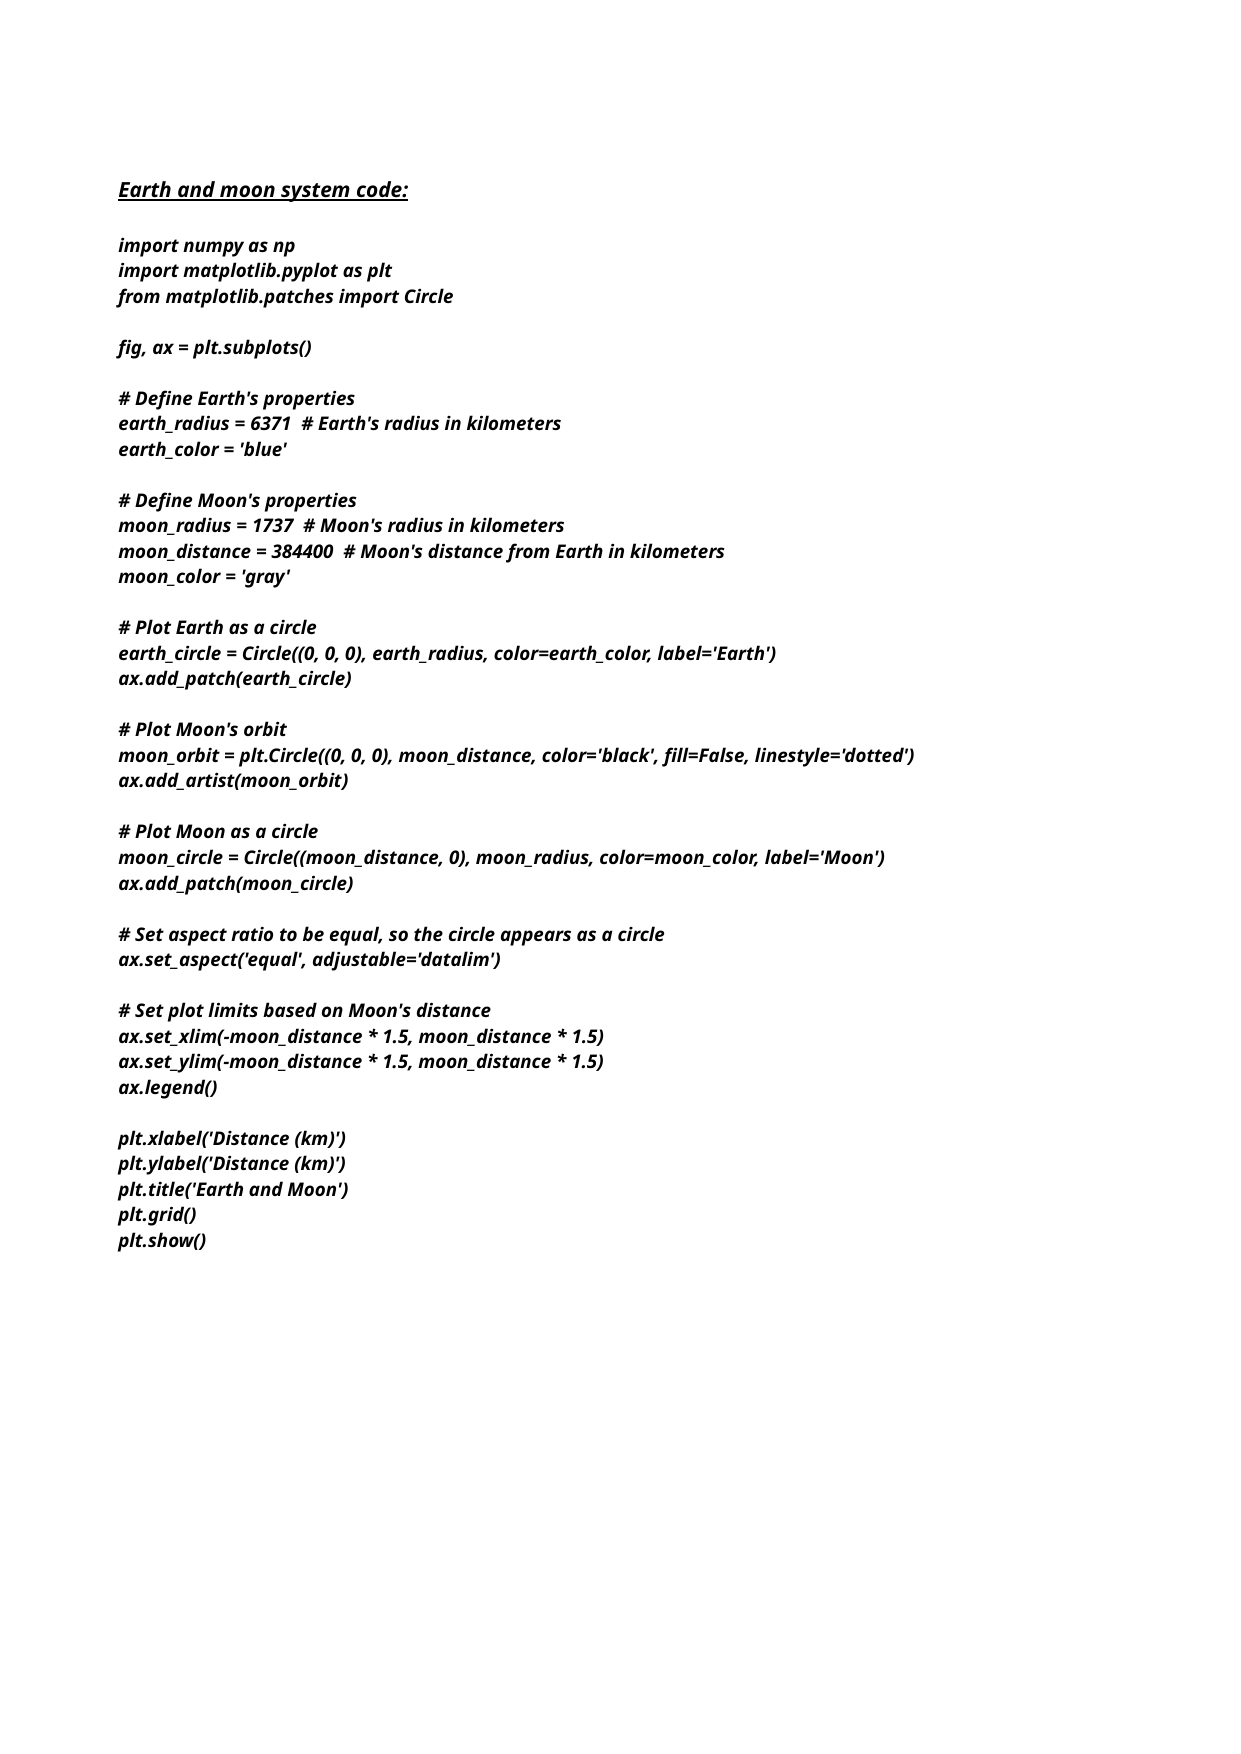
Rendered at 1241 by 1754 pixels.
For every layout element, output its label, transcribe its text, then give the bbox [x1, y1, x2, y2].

text plt.ylabel('Distance (km)') [118, 1151, 1122, 1176]
text from matplotlib.patches import Circle [118, 283, 1122, 308]
text ax.set_aspect('equal', adjustable='datalim') [118, 946, 1122, 972]
text # Define Earth's properties [118, 385, 1122, 411]
text moon_color = 'gray' [118, 564, 1122, 589]
text ax.add_patch(moon_circle) [118, 870, 1122, 895]
text moon_radius = 1737 # Moon's radius in kilometers [118, 513, 1122, 538]
text # Plot Earth as a circle [118, 615, 1122, 640]
text # Set plot limits based on Moon's distance [118, 997, 1122, 1023]
text ax.add_artist(moon_orbit) [118, 768, 1122, 793]
text moon_orbit = plt.Circle((0, 0, 0), moon_distance, color='black', fill=False, linestyle='dotted') [118, 742, 1122, 768]
text plt.grid() [118, 1202, 1122, 1227]
text import numpy as np [118, 232, 1122, 257]
text plt.title('Earth and Moon') [118, 1176, 1122, 1202]
text moon_distance = 384400 # Moon's distance from Earth in kilometers [118, 538, 1122, 564]
text ax.set_xlim(-moon_distance * 1.5, moon_distance * 1.5) [118, 1023, 1122, 1048]
text ax.add_patch(earth_circle) [118, 666, 1122, 691]
text # Plot Moon as a circle [118, 819, 1122, 844]
text # Define Moon's properties [118, 487, 1122, 513]
text earth_radius = 6371 # Earth's radius in kilometers [118, 411, 1122, 436]
text ax.set_ylim(-moon_distance * 1.5, moon_distance * 1.5) [118, 1048, 1122, 1074]
text plt.show() [118, 1227, 1122, 1253]
text earth_color = 'blue' [118, 436, 1122, 462]
text Earth and moon system code: [118, 175, 1122, 203]
text earth_circle = Circle((0, 0, 0), earth_radius, color=earth_color, label='Earth') [118, 640, 1122, 666]
text ax.legend() [118, 1074, 1122, 1099]
text fig, ax = plt.subplots() [118, 334, 1122, 359]
text import matplotlib.pyplot as plt [118, 257, 1122, 283]
text moon_circle = Circle((moon_distance, 0), moon_radius, color=moon_color, label='Moon') [118, 844, 1122, 870]
text plt.xlabel('Distance (km)') [118, 1125, 1122, 1151]
text # Plot Moon's orbit [118, 717, 1122, 742]
text # Set aspect ratio to be equal, so the circle appears as a circle [118, 921, 1122, 946]
